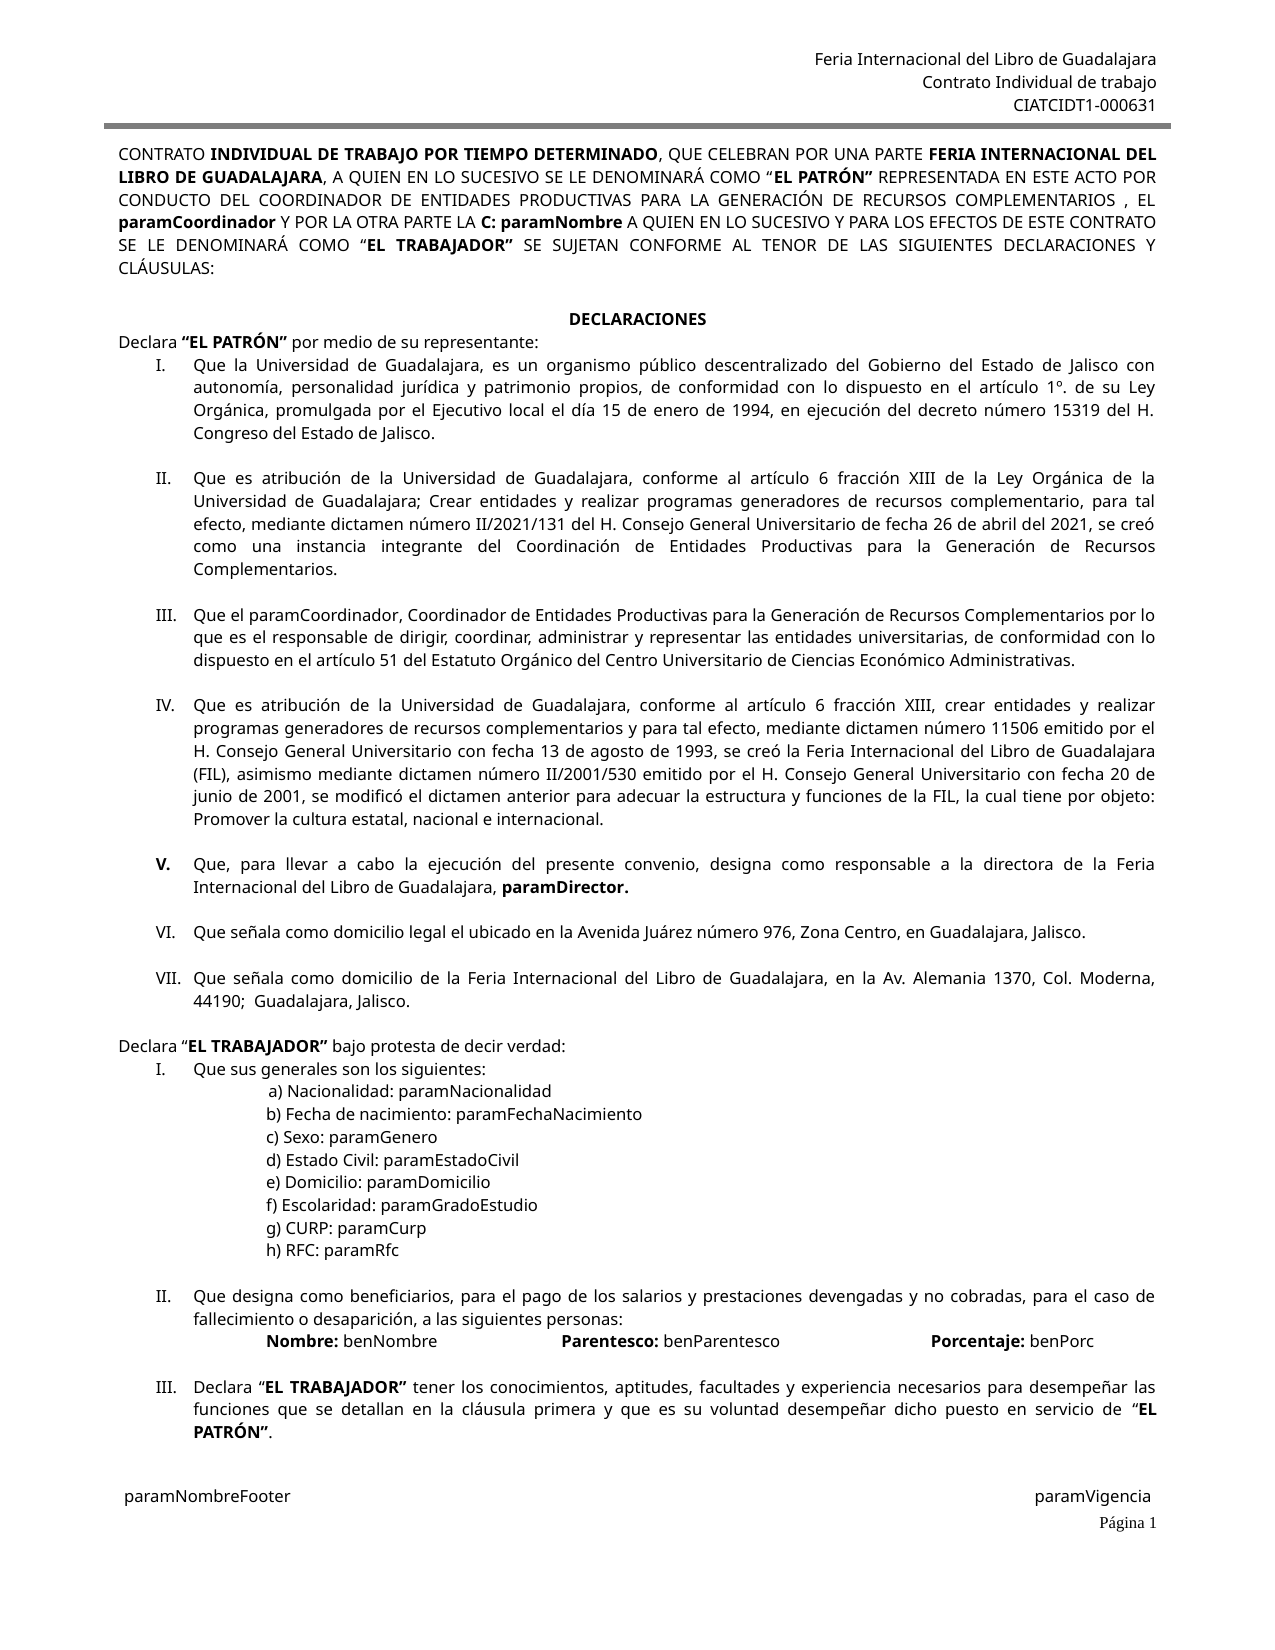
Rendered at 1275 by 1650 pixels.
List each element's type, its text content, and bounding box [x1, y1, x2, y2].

list c) Sexo: paramGenero [156, 1125, 1157, 1148]
list e) Domicilio: paramDomicilio [156, 1171, 1157, 1193]
list Que sus generales son los siguientes: [156, 1057, 1157, 1080]
text Declara “EL TRABAJADOR” bajo protesta de decir verdad: [118, 1034, 1157, 1057]
list b) Fecha de nacimiento: paramFechaNacimiento [156, 1103, 1157, 1125]
text Declara “EL PATRÓN” por medio de su representante: [118, 331, 1157, 353]
list Que es atribución de la Universidad de Guadalajara, conforme al artículo 6 fracción XIII de la Ley Orgánica de la Universidad de Guadalajara; Crear entidades y realizar programas generadores de recursos complementario, para tal efecto, mediante dictamen número II/2021/131 del H. Consejo General Universitario de fecha 26 de abril del 2021, se creó como una instancia integrante del Coordinación de Entidades Productivas para la Generación de Recursos Complementarios. [156, 467, 1157, 580]
list Que es atribución de la Universidad de Guadalajara, conforme al artículo 6 fracción XIII, crear entidades y realizar programas generadores de recursos complementarios y para tal efecto, mediante dictamen número 11506 emitido por el H. Consejo General Universitario con fecha 13 de agosto de 1993, se creó la Feria Internacional del Libro de Guadalajara (FIL), asimismo mediante dictamen número II/2001/530 emitido por el H. Consejo General Universitario con fecha 20 de junio de 2001, se modificó el dictamen anterior para adecuar la estructura y funciones de la FIL, la cual tiene por objeto: Promover la cultura estatal, nacional e internacional. [156, 694, 1157, 830]
list f) Escolaridad: paramGradoEstudio [156, 1193, 1157, 1216]
text CONTRATO INDIVIDUAL DE TRABAJO POR TIEMPO DETERMINADO, QUE CELEBRAN POR UNA PARTE FERIA INTERNACIONAL DEL LIBRO DE GUADALAJARA, A QUIEN EN LO SUCESIVO SE LE DENOMINARÁ COMO “EL PATRÓN” REPRESENTADA EN ESTE ACTO POR CONDUCTO DEL COORDINADOR DE ENTIDADES PRODUCTIVAS PARA LA GENERACIÓN DE RECURSOS COMPLEMENTARIOS , EL paramCoordinador Y POR LA OTRA PARTE LA C: paramNombre A QUIEN EN LO SUCESIVO Y PARA LOS EFECTOS DE ESTE CONTRATO SE LE DENOMINARÁ COMO “EL TRABAJADOR” SE SUJETAN CONFORME AL TENOR DE LAS SIGUIENTES DECLARACIONES Y CLÁUSULAS: [118, 143, 1157, 279]
list Declara “EL TRABAJADOR” tener los conocimientos, aptitudes, facultades y experiencia necesarios para desempeñar las funciones que se detallan en la cláusula primera y que es su voluntad desempeñar dicho puesto en servicio de “EL PATRÓN”. [156, 1375, 1157, 1443]
list Que, para llevar a cabo la ejecución del presente convenio, designa como responsable a la directora de la Feria Internacional del Libro de Guadalajara, paramDirector. [156, 853, 1157, 898]
list a) Nacionalidad: paramNacionalidad [231, 1080, 1157, 1103]
list g) CURP: paramCurp [156, 1216, 1157, 1239]
list Que el paramCoordinador, Coordinador de Entidades Productivas para la Generación de Recursos Complementarios por lo que es el responsable de dirigir, coordinar, administrar y representar las entidades universitarias, de conformidad con lo dispuesto en el artículo 51 del Estatuto Orgánico del Centro Universitario de Ciencias Económico Administrativas. [156, 603, 1157, 671]
list d) Estado Civil: paramEstadoCivil [156, 1148, 1157, 1171]
list Que designa como beneficiarios, para el pago de los salarios y prestaciones devengadas y no cobradas, para el caso de fallecimiento o desaparición, a las siguientes personas: [156, 1284, 1157, 1330]
list h) RFC: paramRfc [156, 1239, 1157, 1262]
list Que señala como domicilio legal el ubicado en la Avenida Juárez número 976, Zona Centro, en Guadalajara, Jalisco. [156, 921, 1157, 944]
text DECLARACIONES [118, 308, 1157, 331]
list Nombre: benNombre Parentesco: benParentesco Porcentaje: benPorc [156, 1330, 1157, 1352]
list Que señala como domicilio de la Feria Internacional del Libro de Guadalajara, en la Av. Alemania 1370, Col. Moderna, 44190; Guadalajara, Jalisco. [156, 966, 1157, 1012]
list Que la Universidad de Guadalajara, es un organismo público descentralizado del Gobierno del Estado de Jalisco con autonomía, personalidad jurídica y patrimonio propios, de conformidad con lo dispuesto en el artículo 1º. de su Ley Orgánica, promulgada por el Ejecutivo local el día 15 de enero de 1994, en ejecución del decreto número 15319 del H. Congreso del Estado de Jalisco. [156, 353, 1157, 444]
